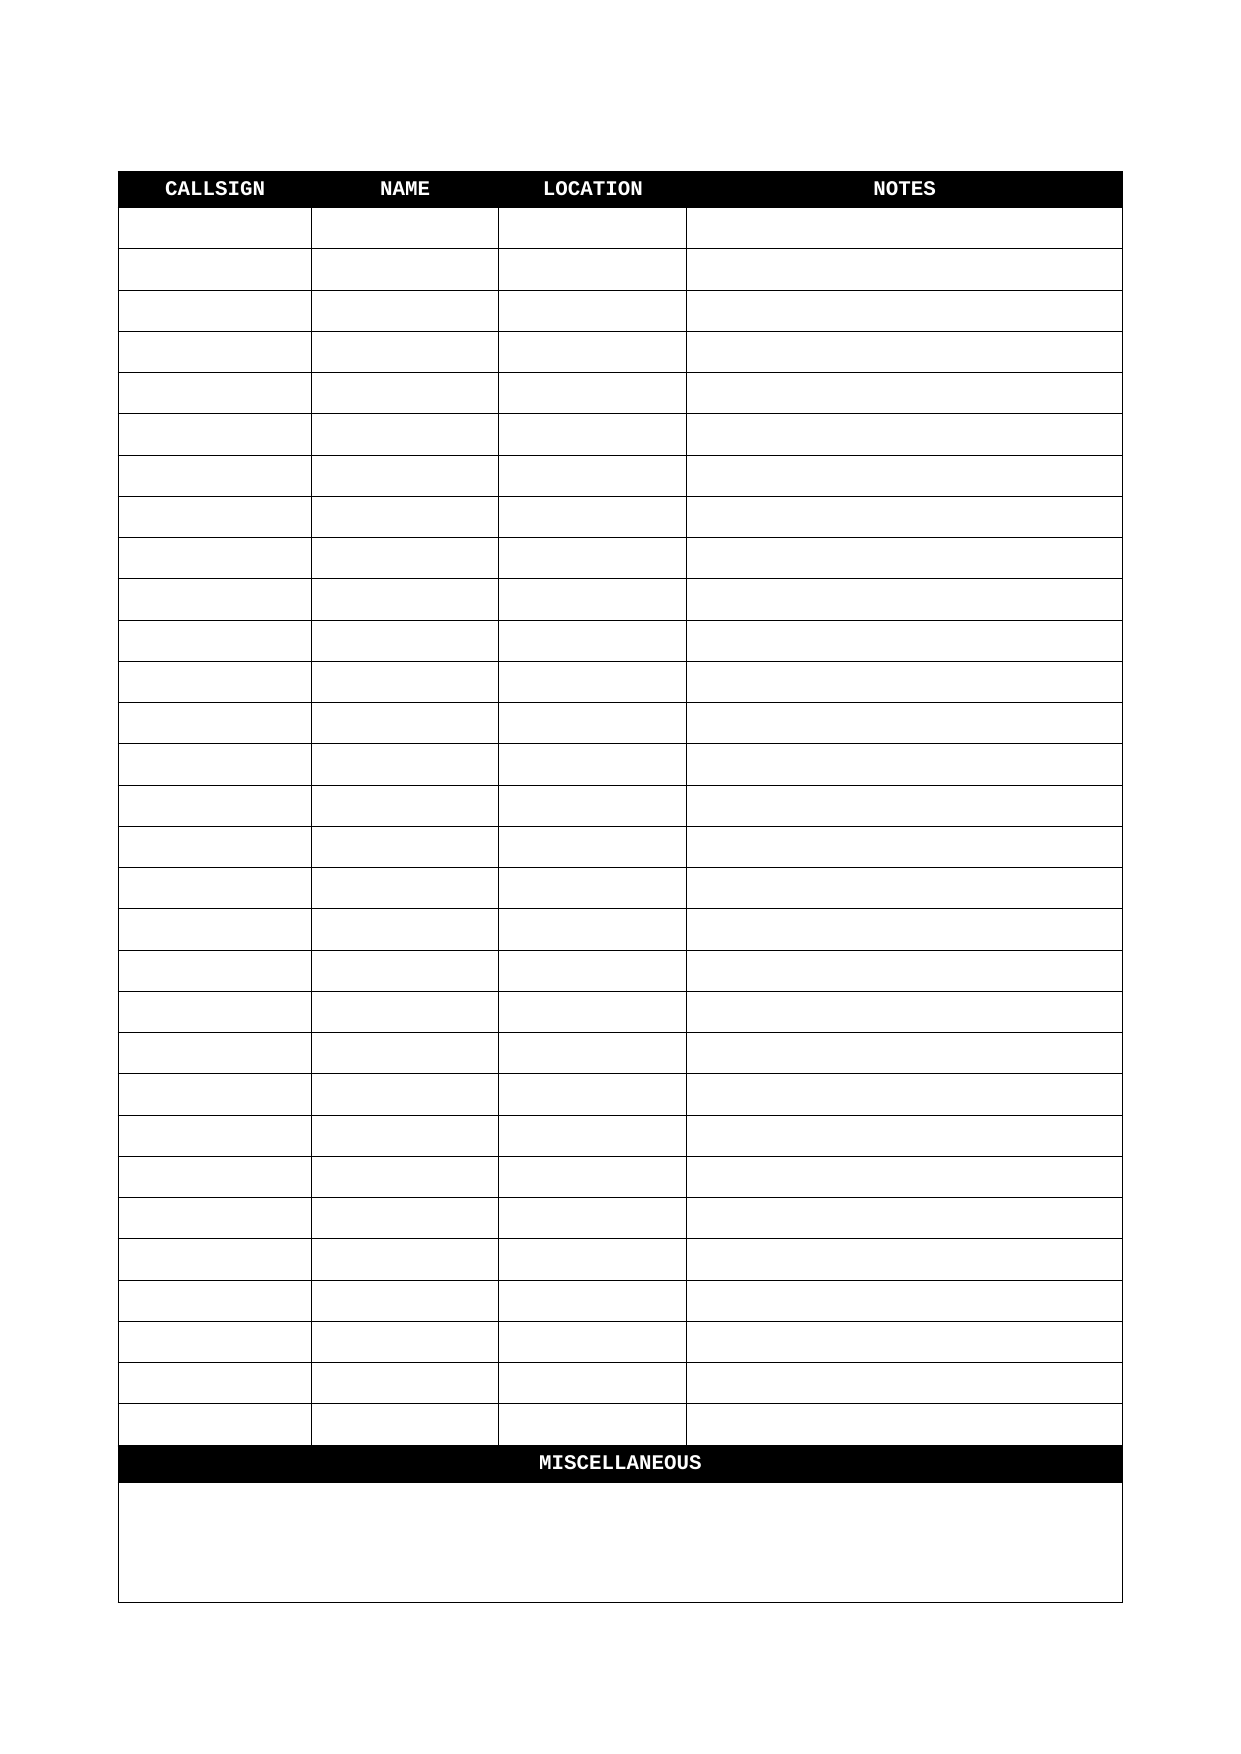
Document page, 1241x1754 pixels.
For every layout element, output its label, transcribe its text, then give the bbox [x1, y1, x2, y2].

table_cell [119, 1322, 311, 1362]
table_cell [312, 621, 498, 661]
table_cell [312, 909, 498, 949]
table_cell [687, 456, 1122, 496]
table_cell [312, 951, 498, 991]
table_cell [119, 497, 311, 537]
table_cell [499, 249, 686, 289]
table_header CALLSIGN [119, 172, 311, 207]
table_cell [119, 1198, 311, 1238]
table_cell [312, 291, 498, 331]
table_cell [119, 373, 311, 413]
table_header LOCATION [499, 172, 686, 207]
table_cell [499, 868, 686, 908]
table_cell [687, 1116, 1122, 1156]
table_cell [499, 291, 686, 331]
table_cell [119, 744, 311, 784]
table_cell [499, 1198, 686, 1238]
table_cell [687, 1157, 1122, 1197]
table_header NOTES [687, 172, 1122, 207]
table_cell [119, 1363, 311, 1403]
table_cell [312, 332, 498, 372]
table_cell [499, 1033, 686, 1073]
table_cell [499, 1322, 686, 1362]
table_cell [119, 827, 311, 867]
table_cell [312, 373, 498, 413]
table_cell [687, 786, 1122, 826]
table_cell [312, 456, 498, 496]
table_cell [499, 373, 686, 413]
table_cell [499, 662, 686, 702]
table_cell [312, 827, 498, 867]
table_cell [687, 662, 1122, 702]
table_cell [312, 1363, 498, 1403]
table_cell [687, 291, 1122, 331]
table_cell [119, 249, 311, 289]
table_cell [499, 1239, 686, 1279]
table_cell [499, 538, 686, 578]
table_cell [499, 1404, 686, 1444]
table_cell [119, 786, 311, 826]
table_cell [312, 1281, 498, 1321]
table_cell [119, 1074, 311, 1114]
table_cell [312, 414, 498, 454]
table_cell [119, 538, 311, 578]
table_cell [119, 621, 311, 661]
table_cell [312, 1074, 498, 1114]
table_cell [119, 909, 311, 949]
table_cell [312, 703, 498, 743]
table_cell [687, 579, 1122, 619]
table_cell [119, 1157, 311, 1197]
table_cell [687, 1074, 1122, 1114]
table_cell [499, 621, 686, 661]
table_cell [499, 579, 686, 619]
table_cell [687, 208, 1122, 248]
table_cell [499, 1281, 686, 1321]
table_cell [312, 497, 498, 537]
table_cell [687, 868, 1122, 908]
table_cell [687, 992, 1122, 1032]
table_cell [687, 1198, 1122, 1238]
table_cell [312, 744, 498, 784]
table_cell [119, 992, 311, 1032]
table_cell [312, 538, 498, 578]
table_cell [312, 868, 498, 908]
table_cell [687, 332, 1122, 372]
table_cell [119, 1404, 311, 1444]
table_cell [119, 1116, 311, 1156]
table_cell [687, 538, 1122, 578]
table_cell [312, 1033, 498, 1073]
table_cell [687, 1363, 1122, 1403]
table_cell [499, 992, 686, 1032]
table_cell [499, 703, 686, 743]
table_cell [312, 1322, 498, 1362]
table_cell [499, 497, 686, 537]
table_cell [687, 1033, 1122, 1073]
table_cell [119, 951, 311, 991]
table_cell [499, 909, 686, 949]
table_cell [687, 1239, 1122, 1279]
table_cell [312, 579, 498, 619]
table_cell [119, 703, 311, 743]
table_cell [687, 414, 1122, 454]
table_cell [499, 414, 686, 454]
table_cell [119, 1281, 311, 1321]
table_cell [687, 249, 1122, 289]
table_cell [312, 1198, 498, 1238]
table_cell [119, 1033, 311, 1073]
table_cell [119, 1483, 1122, 1602]
table_cell [687, 1322, 1122, 1362]
table_cell [687, 703, 1122, 743]
table_cell [499, 827, 686, 867]
table_cell [499, 1074, 686, 1114]
table_cell [687, 1281, 1122, 1321]
table_cell [119, 456, 311, 496]
table_cell [119, 579, 311, 619]
table_cell [119, 868, 311, 908]
table_cell [687, 1404, 1122, 1444]
table_cell [499, 1363, 686, 1403]
table_cell [312, 786, 498, 826]
table_cell [119, 208, 311, 248]
table_cell [499, 951, 686, 991]
table_cell [312, 208, 498, 248]
table_cell [119, 332, 311, 372]
table_cell [312, 1404, 498, 1444]
table_cell [499, 1116, 686, 1156]
table_cell [499, 744, 686, 784]
table_cell [312, 662, 498, 702]
table_cell [119, 662, 311, 702]
table_cell [687, 909, 1122, 949]
table_cell [119, 1239, 311, 1279]
table_cell [687, 497, 1122, 537]
table_header MISCELLANEOUS [119, 1447, 1122, 1482]
table_header NAME [312, 172, 498, 207]
table_cell [312, 1116, 498, 1156]
table_cell [312, 1157, 498, 1197]
table_cell [119, 414, 311, 454]
table_cell [499, 786, 686, 826]
table_cell [499, 456, 686, 496]
table_cell [499, 208, 686, 248]
table_cell [119, 291, 311, 331]
table_cell [687, 744, 1122, 784]
table_cell [499, 332, 686, 372]
table_cell [687, 827, 1122, 867]
table_cell [687, 951, 1122, 991]
table_cell [312, 992, 498, 1032]
table_cell [687, 621, 1122, 661]
table_cell [312, 1239, 498, 1279]
table_cell [499, 1157, 686, 1197]
table_cell [312, 249, 498, 289]
table_cell [687, 373, 1122, 413]
